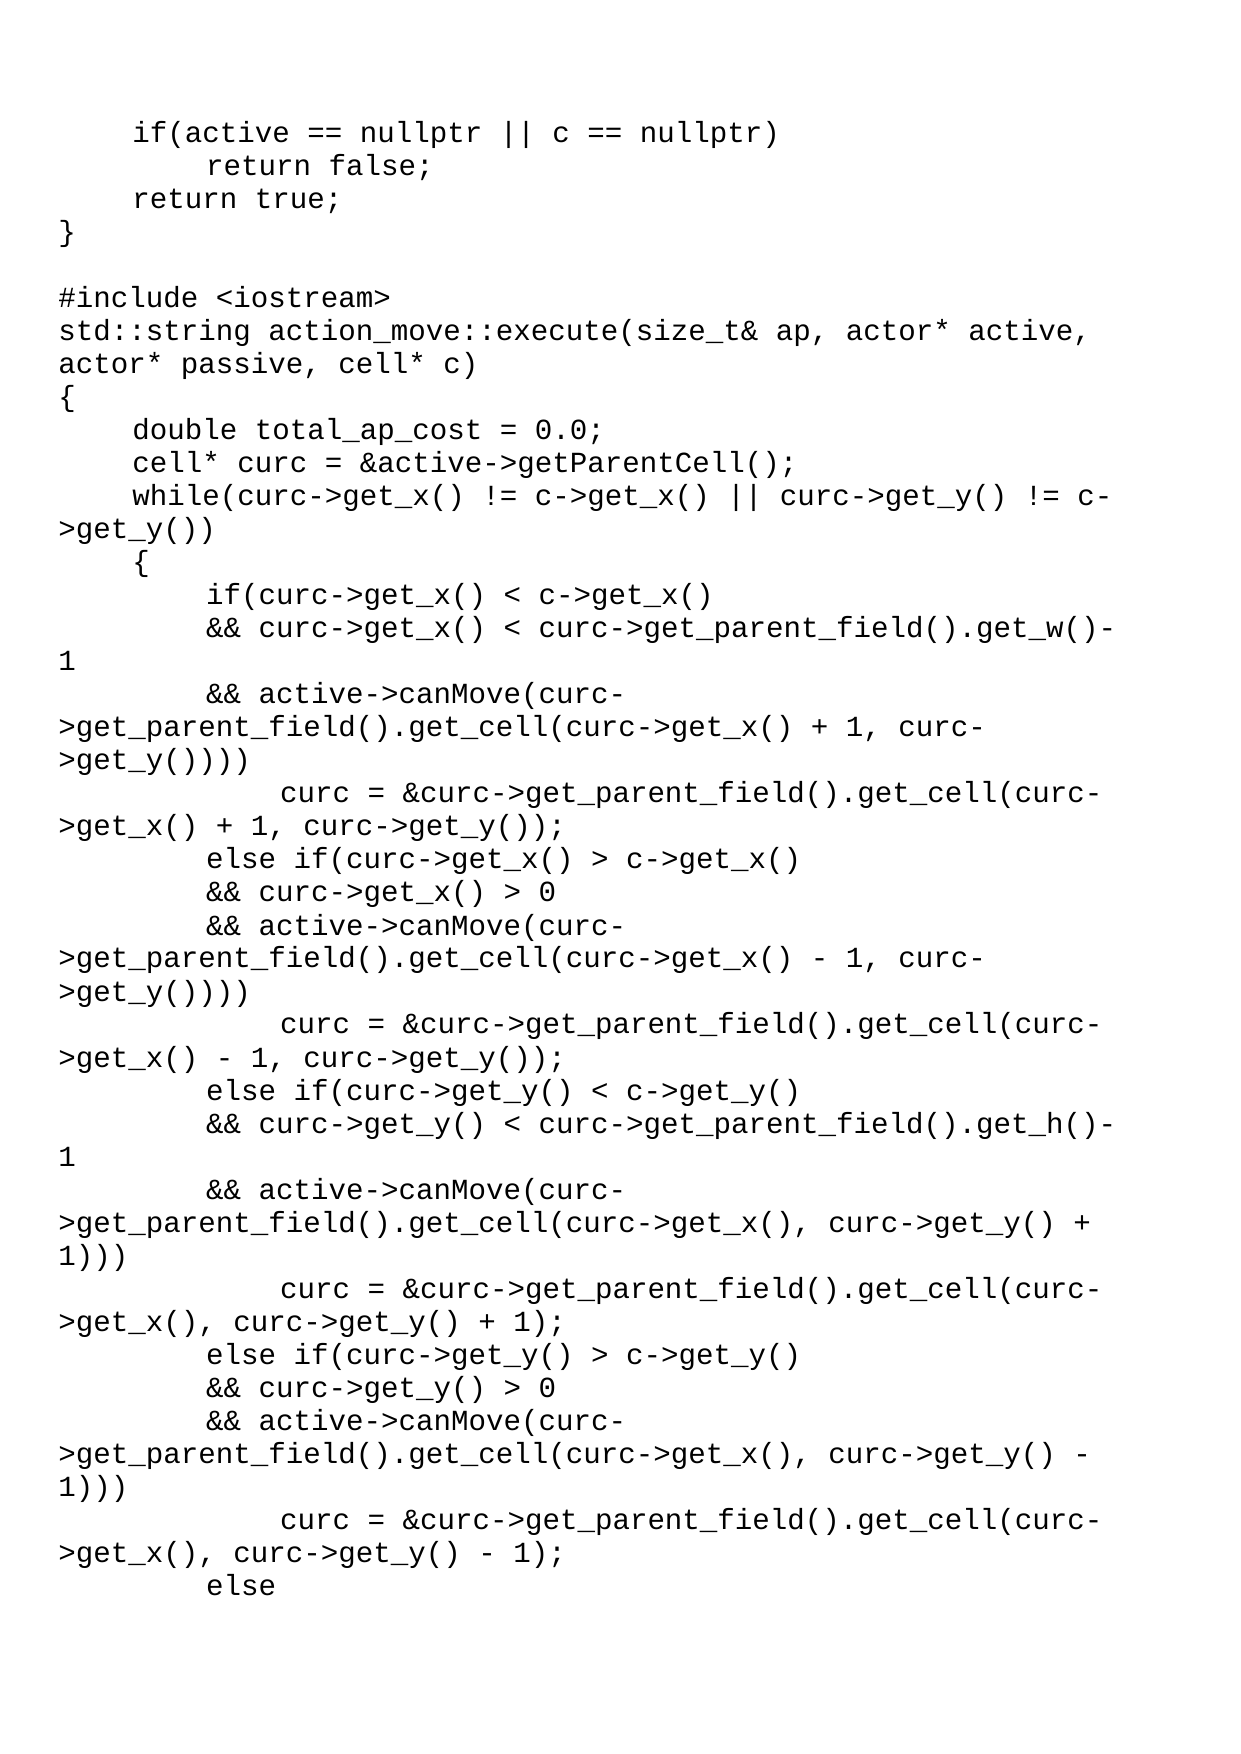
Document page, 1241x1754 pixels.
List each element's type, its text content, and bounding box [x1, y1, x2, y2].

text curc = &curc->get_parent_field().get_cell(curc->get_x() - 1, curc->get_y()); [58, 1010, 1122, 1076]
text } [58, 217, 1122, 250]
text else if(curc->get_x() > c->get_x() [58, 844, 1122, 878]
text if(curc->get_x() < c->get_x() [58, 580, 1122, 613]
text curc = &curc->get_parent_field().get_cell(curc->get_x(), curc->get_y() + 1); [58, 1274, 1122, 1340]
text cell* curc = &active->getParentCell(); [58, 448, 1122, 481]
text else if(curc->get_y() < c->get_y() [58, 1076, 1122, 1109]
text && curc->get_x() > 0 [58, 878, 1122, 911]
text && curc->get_x() < curc->get_parent_field().get_w()-1 [58, 613, 1122, 679]
text else if(curc->get_y() > c->get_y() [58, 1340, 1122, 1373]
text { [58, 547, 1122, 580]
text #include <iostream> [58, 283, 1122, 316]
text else [58, 1571, 1122, 1604]
text && active->canMove(curc->get_parent_field().get_cell(curc->get_x() - 1, curc->get_y()))) [58, 911, 1122, 1010]
text && curc->get_y() < curc->get_parent_field().get_h()-1 [58, 1109, 1122, 1175]
text curc = &curc->get_parent_field().get_cell(curc->get_x(), curc->get_y() - 1); [58, 1505, 1122, 1571]
text double total_ap_cost = 0.0; [58, 415, 1122, 448]
text return true; [58, 184, 1122, 217]
text && active->canMove(curc->get_parent_field().get_cell(curc->get_x(), curc->get_y() - 1))) [58, 1406, 1122, 1505]
text while(curc->get_x() != c->get_x() || curc->get_y() != c->get_y()) [58, 481, 1122, 547]
text && active->canMove(curc->get_parent_field().get_cell(curc->get_x(), curc->get_y() + 1))) [58, 1175, 1122, 1274]
text curc = &curc->get_parent_field().get_cell(curc->get_x() + 1, curc->get_y()); [58, 778, 1122, 844]
text if(active == nullptr || c == nullptr) [58, 118, 1122, 151]
text && curc->get_y() > 0 [58, 1373, 1122, 1406]
text && active->canMove(curc->get_parent_field().get_cell(curc->get_x() + 1, curc->get_y()))) [58, 679, 1122, 778]
text return false; [58, 151, 1122, 184]
text std::string action_move::execute(size_t& ap, actor* active, actor* passive, cell* c) [58, 316, 1122, 382]
text { [58, 382, 1122, 415]
